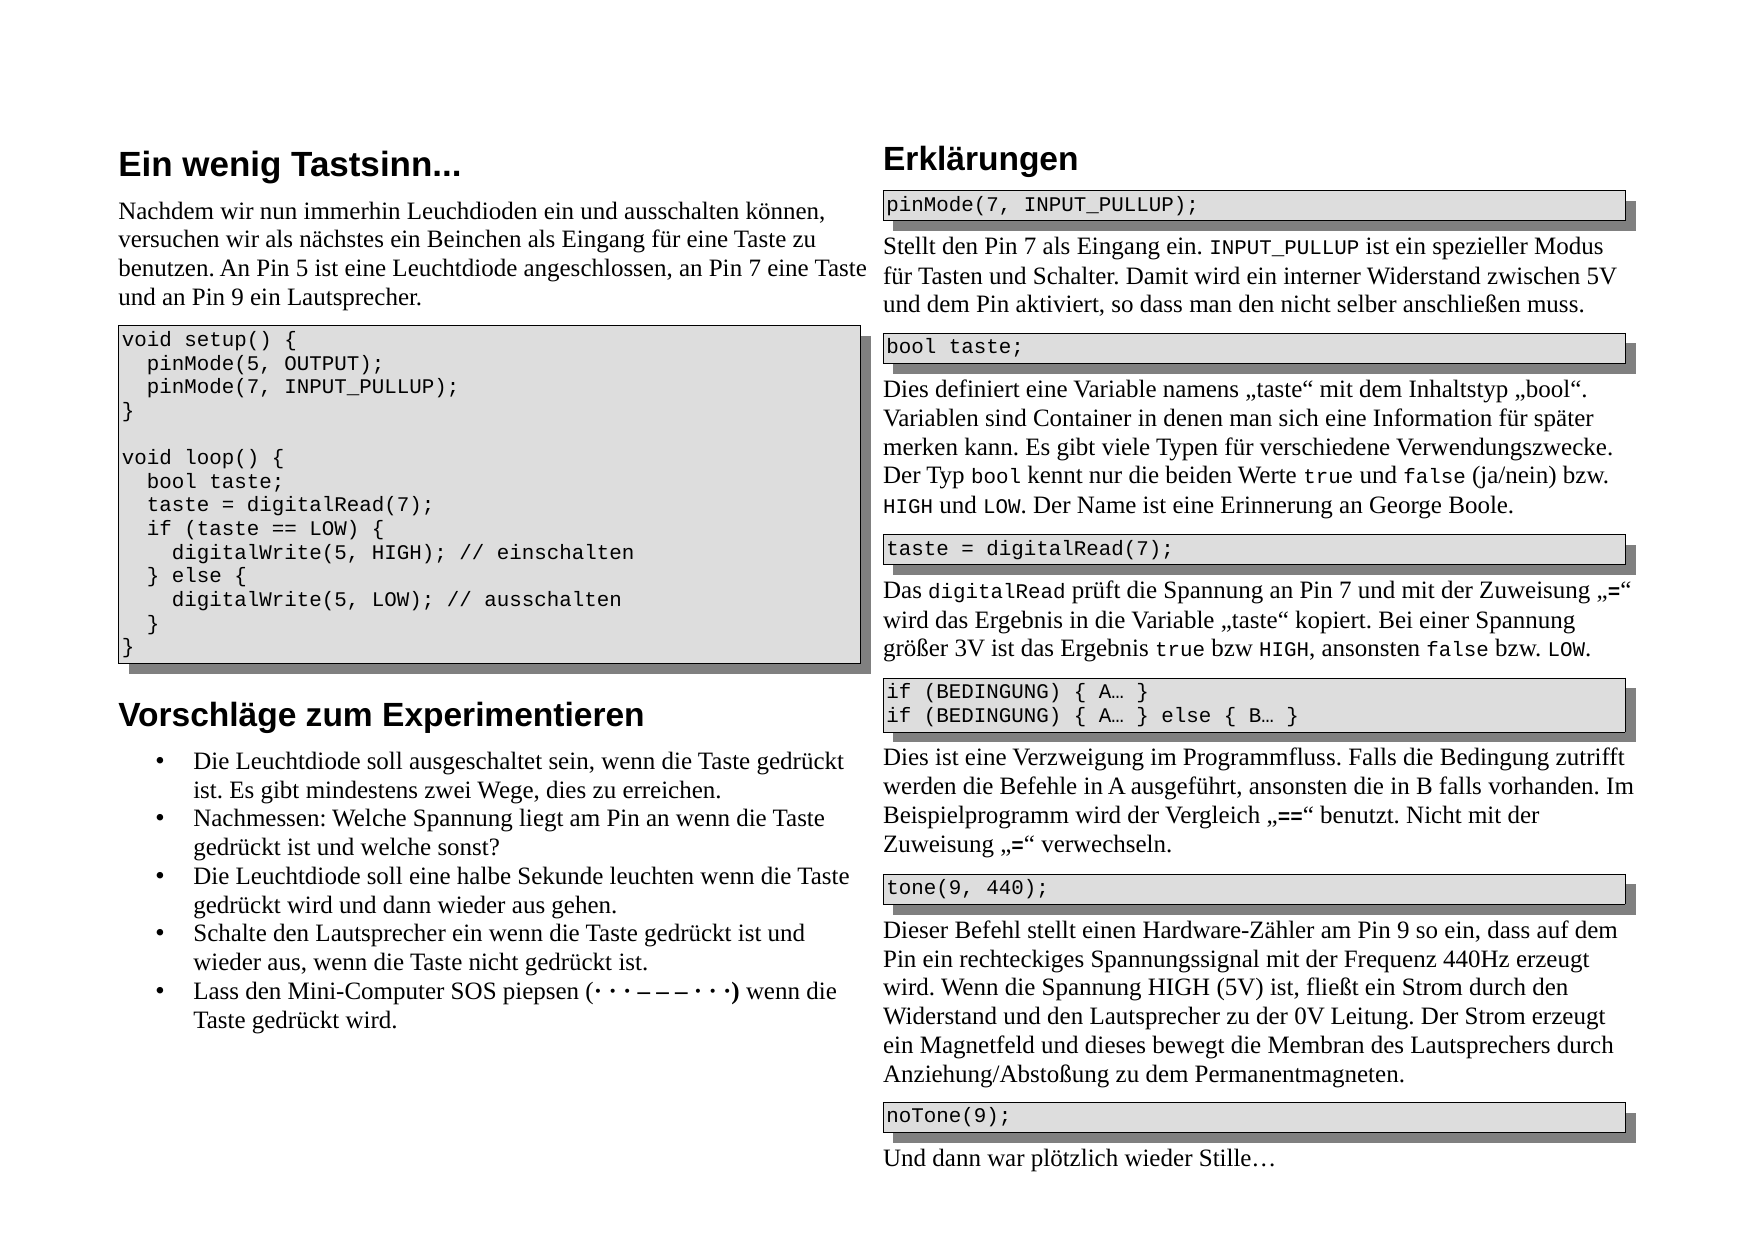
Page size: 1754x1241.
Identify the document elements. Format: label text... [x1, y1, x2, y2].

text bool taste; [119, 467, 860, 491]
text tone(9, 440); [884, 875, 1625, 904]
text } else { [119, 562, 860, 586]
text void setup() { [119, 326, 860, 349]
text bool taste; [884, 334, 1625, 363]
text noTone(9); [884, 1103, 1625, 1132]
text Und dann war plötzlich wieder Stille… [883, 1143, 1636, 1172]
text Das digitalRead prüft die Spannung an Pin 7 und mit der Zuweisung „=“ wird das Ergebnis in die Variable „taste“ kopiert. Bei einer Spannung größer 3V ist das Ergebnis true bzw HIGH, ansonsten false bzw. LOW. [883, 575, 1636, 663]
text if (BEDINGUNG) { A… } [884, 679, 1625, 701]
list Die Leuchtdiode soll eine halbe Sekunde leuchten wenn die Taste gedrückt wird und dann wieder aus gehen. [156, 861, 871, 918]
list Die Leuchtdiode soll ausgeschaltet sein, wenn die Taste gedrückt ist. Es gibt mindestens zwei Wege, dies zu erreichen. [156, 746, 871, 803]
text pinMode(7, INPUT_PULLUP); [119, 373, 860, 396]
text Stellt den Pin 7 als Eingang ein. INPUT_PULLUP ist ein spezieller Modus für Tasten und Schalter. Damit wird ein interner Widerstand zwischen 5V und dem Pin aktiviert, so dass man den nicht selber anschließen muss. [883, 231, 1636, 318]
text } [119, 396, 860, 420]
text Nachdem wir nun immerhin Leuchdioden ein und ausschalten können, versuchen wir als nächstes ein Beinchen als Eingang für eine Taste zu benutzen. An Pin 5 ist eine Leuchtdiode angeschlossen, an Pin 7 eine Taste und an Pin 9 ein Lautsprecher. [118, 196, 871, 311]
text Dieser Befehl stellt einen Hardware-Zähler am Pin 9 so ein, dass auf dem Pin ein rechteckiges Spannungssignal mit der Frequenz 440Hz erzeugt wird. Wenn die Spannung HIGH (5V) ist, fließt ein Strom durch den Widerstand und den Lautsprecher zu der 0V Leitung. Der Strom erzeugt ein Magnetfeld und dieses bewegt die Membran des Lautsprechers durch Anziehung/Abstoßung zu dem Permanentmagneten. [883, 915, 1636, 1087]
subtitle Erklärungen [883, 139, 1636, 178]
text pinMode(5, OUTPUT); [119, 349, 860, 373]
text } [119, 609, 860, 633]
text digitalWrite(5, LOW); // ausschalten [119, 586, 860, 609]
text digitalWrite(5, HIGH); // einschalten [119, 538, 860, 562]
text void loop() { [119, 444, 860, 467]
text taste = digitalRead(7); [884, 535, 1625, 564]
text taste = digitalRead(7); [119, 491, 860, 514]
text Dies ist eine Verzweigung im Programmfluss. Falls die Bedingung zutrifft werden die Befehle in A ausgeführt, ansonsten die in B falls vorhanden. Im Beispielprogramm wird der Vergleich „==“ benutzt. Nicht mit der Zuweisung „=“ verwechseln. [883, 742, 1636, 859]
text Dies definiert eine Variable namens „taste“ mit dem Inhaltstyp „bool“. Variablen sind Container in denen man sich eine Information für später merken kann. Es gibt viele Typen für verschiedene Verwendungszwecke. Der Typ bool kennt nur die beiden Werte true und false (ja/nein) bzw. HIGH und LOW. Der Name ist eine Erinnerung an George Boole. [883, 374, 1636, 519]
list Schalte den Lautsprecher ein wenn die Taste gedrückt ist und wieder aus, wenn die Taste nicht gedrückt ist. [156, 918, 871, 976]
text } [119, 633, 860, 663]
list Lass den Mini-Computer SOS piepsen (· · · – – – · · ·) wenn die Taste gedrückt wird. [156, 976, 871, 1033]
subtitle Ein wenig Tastsinn... [118, 143, 871, 183]
subtitle Vorschläge zum Experimentieren [118, 695, 871, 733]
text if (BEDINGUNG) { A… } else { B… } [884, 701, 1625, 732]
text pinMode(7, INPUT_PULLUP); [884, 191, 1625, 220]
text if (taste == LOW) { [119, 514, 860, 538]
list Nachmessen: Welche Spannung liegt am Pin an wenn die Taste gedrückt ist und welche sonst? [156, 803, 871, 861]
